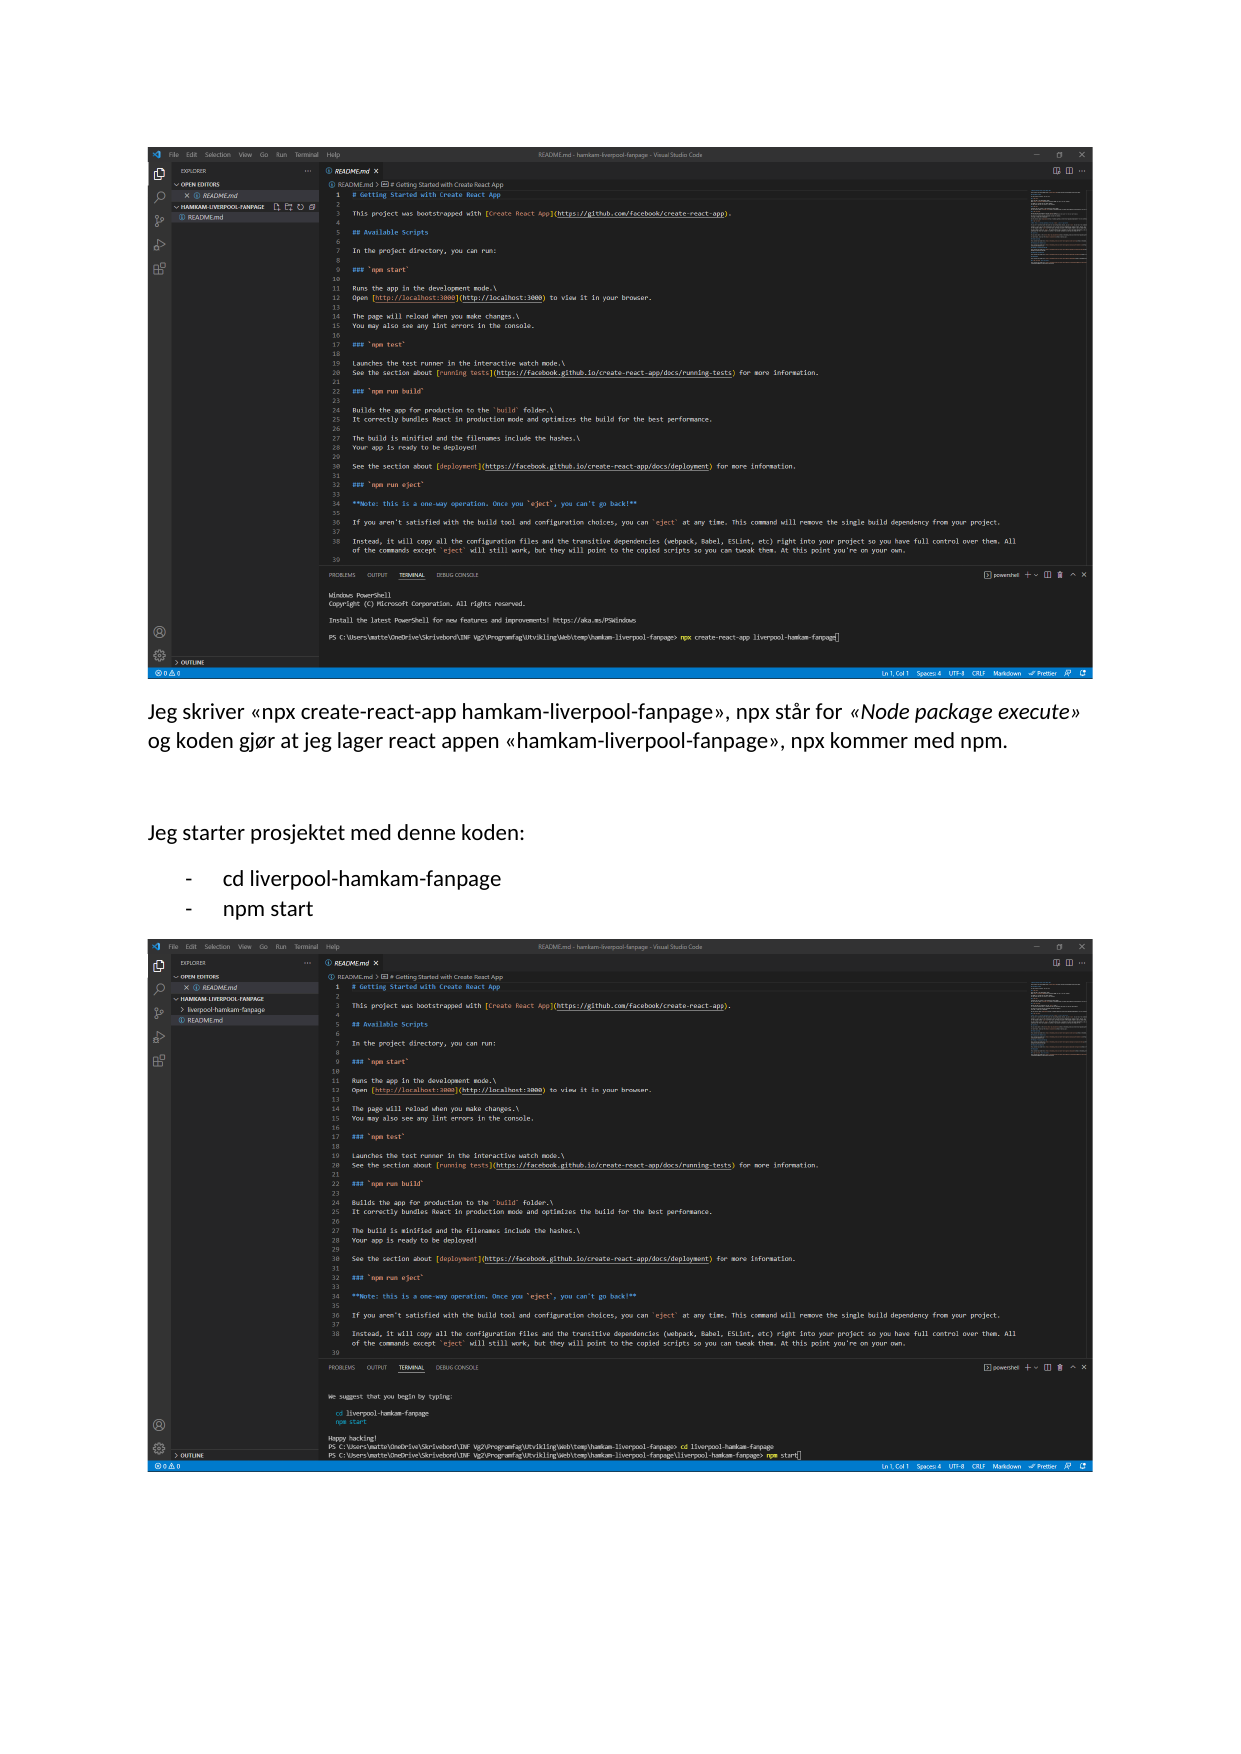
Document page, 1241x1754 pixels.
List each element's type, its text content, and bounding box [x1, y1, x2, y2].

list cd liverpool-hamkam-fanpage [185, 864, 1093, 892]
list npm start [185, 894, 1093, 922]
text Jeg skriver «npx create-react-app hamkam-liverpool-fanpage», npx står for «Node package execute» og koden gjør at jeg lager react appen «hamkam-liverpool-fanpage», npx kommer med npm. [148, 697, 1093, 754]
text Jeg starter prosjektet med denne koden: [148, 818, 1093, 846]
